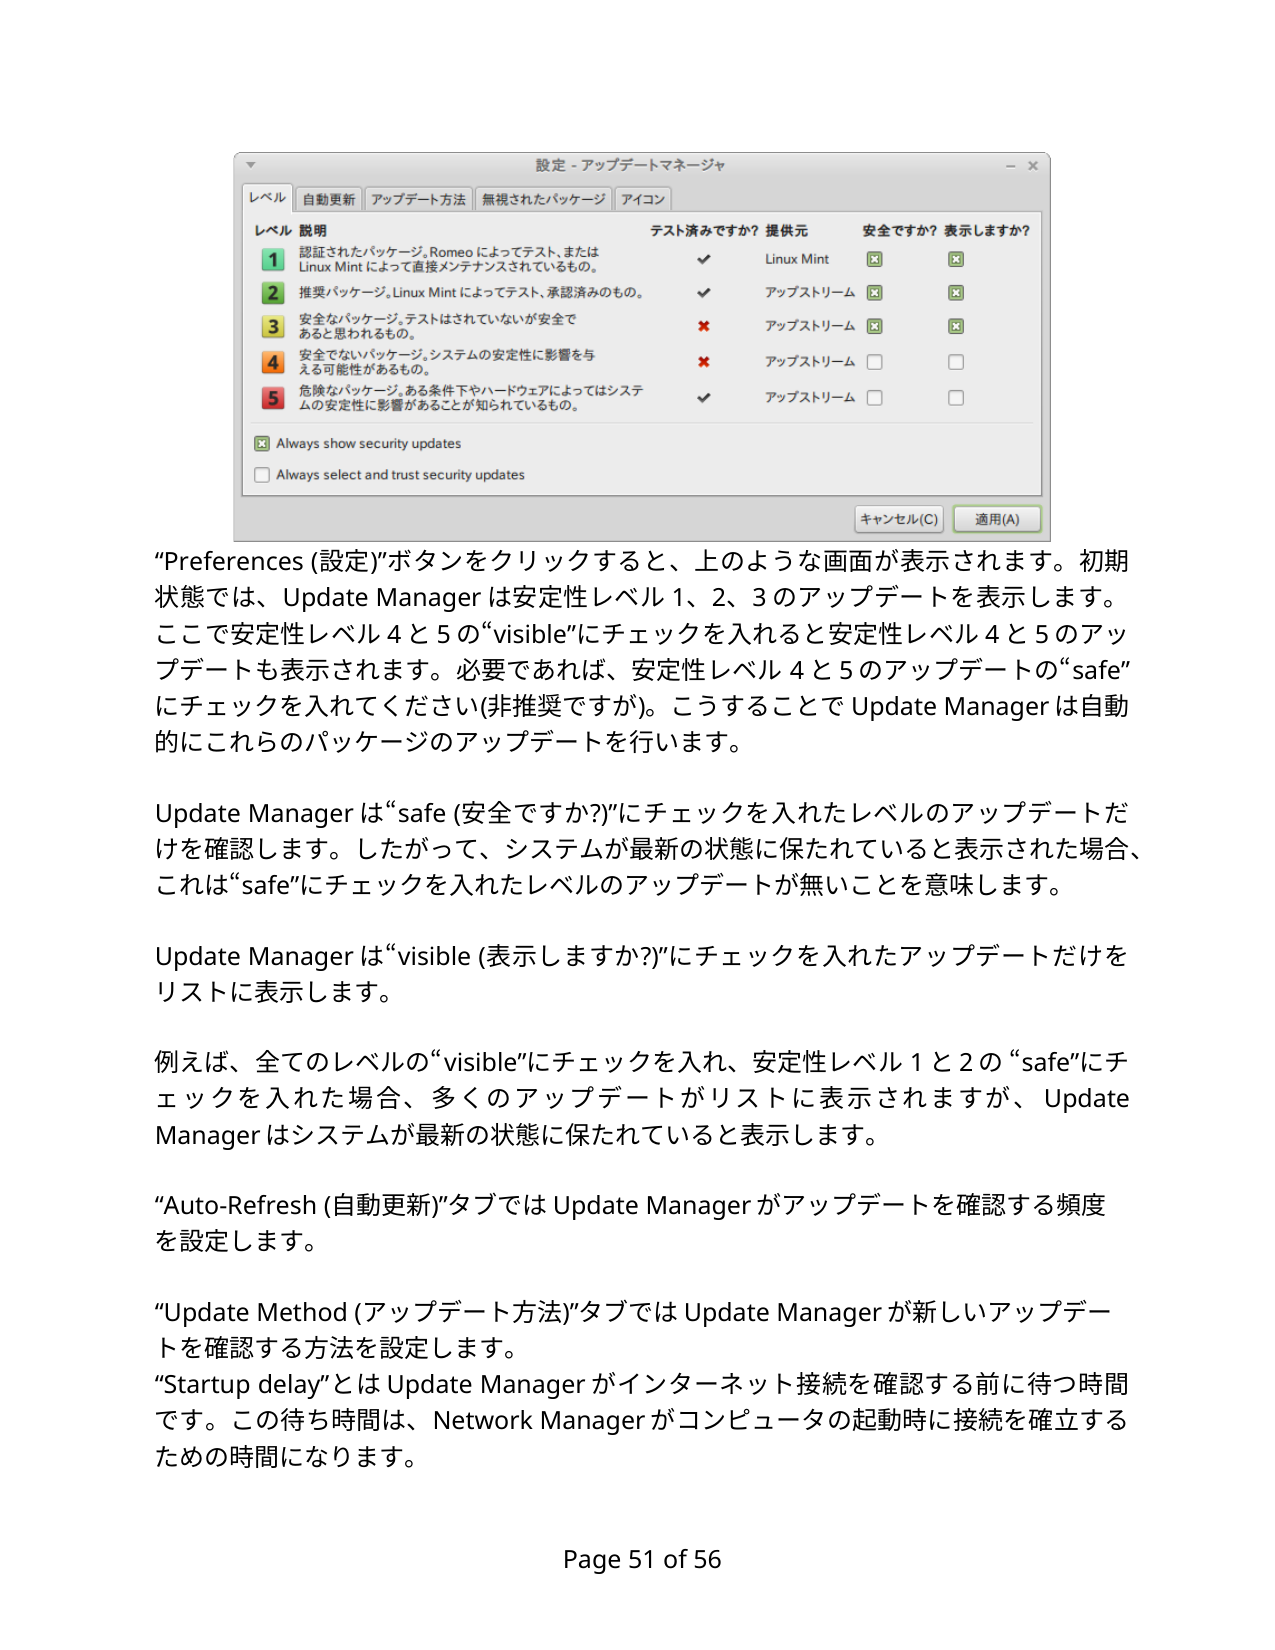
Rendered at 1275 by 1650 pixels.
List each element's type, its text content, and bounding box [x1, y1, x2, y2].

text “Auto-Refresh (自動更新)”タブではUpdate Managerがアップデートを確認する頻度を設定します。 [154, 1185, 1130, 1258]
text “Startup delay”とはUpdate Managerがインターネット接続を確認する前に待つ時間です。この待ち時間は、Network Managerがコンピュータの起動時に接続を確立するための時間になります。 [154, 1364, 1130, 1473]
text Update Managerは“safe (安全ですか?)”にチェックを入れたレベルのアップデートだけを確認します。したがって、システムが最新の状態に保たれていると表示された場合、これは“safe”にチェックを入れたレベルのアップデートが無いことを意味します。 [154, 793, 1130, 902]
picture [233, 152, 1051, 542]
text Update Managerは“visible (表示しますか?)”にチェックを入れたアップデートだけをリストに表示します。 [154, 936, 1130, 1008]
